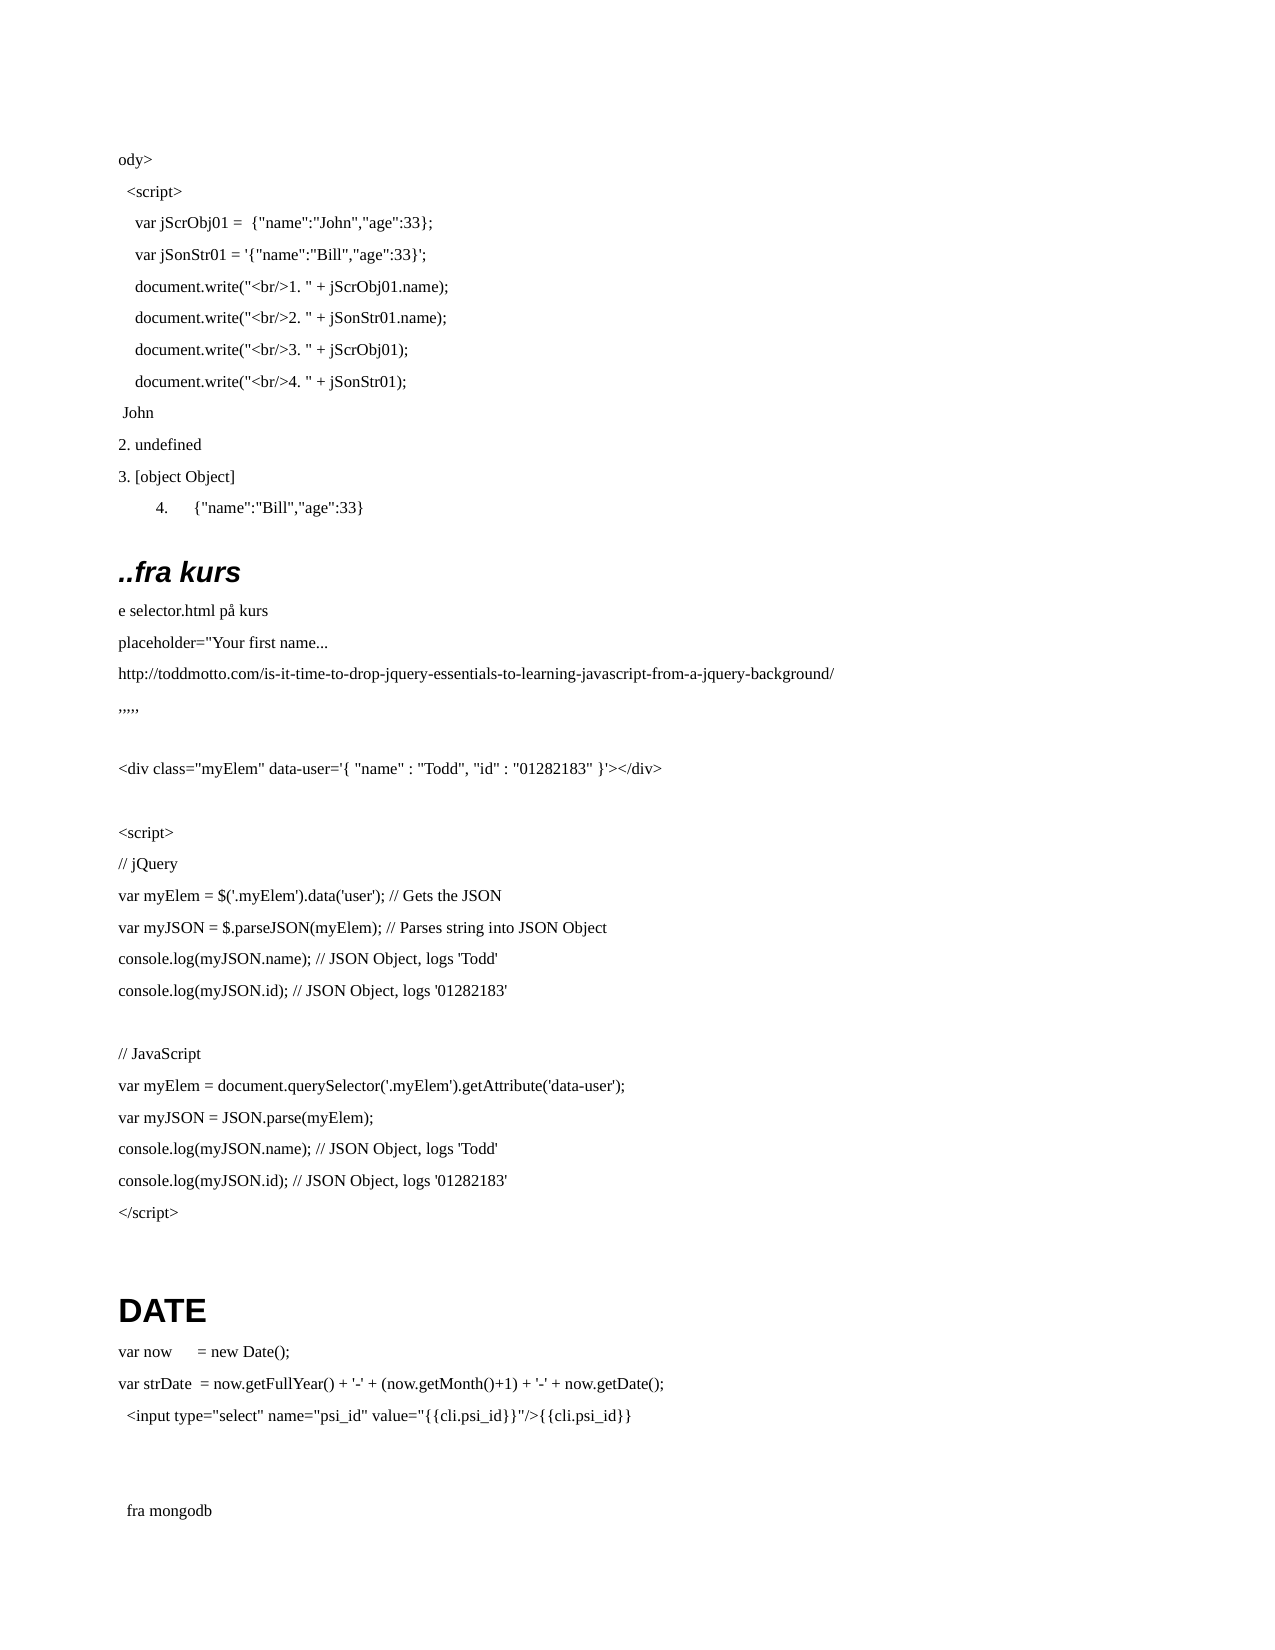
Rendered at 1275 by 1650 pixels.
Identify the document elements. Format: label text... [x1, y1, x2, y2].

subtitle DATE [118, 1291, 1157, 1329]
text <script> [118, 822, 1157, 842]
text </script> [118, 1202, 1157, 1222]
text fra mongodb [118, 1500, 1157, 1519]
text var jSonStr01 = '{"name":"Bill","age":33}'; [118, 245, 1157, 264]
text // JavaScript [118, 1044, 1157, 1063]
text var now = new Date(); [118, 1342, 1157, 1361]
text <script> [118, 181, 1157, 201]
subtitle ..fra kurs [118, 555, 1157, 588]
text document.write("<br/>2. " + jSonStr01.name); [118, 308, 1157, 327]
text // jQuery [118, 854, 1157, 873]
text document.write("<br/>1. " + jScrObj01.name); [118, 276, 1157, 296]
text ,,,,, [118, 696, 1157, 715]
text console.log(myJSON.id); // JSON Object, logs '01282183' [118, 981, 1157, 1000]
text John [118, 403, 1157, 422]
text document.write("<br/>3. " + jScrObj01); [118, 340, 1157, 359]
text console.log(myJSON.name); // JSON Object, logs 'Todd' [118, 949, 1157, 968]
text e selector.html på kurs [118, 601, 1157, 620]
text var myElem = $('.myElem').data('user'); // Gets the JSON [118, 886, 1157, 905]
text ody> [118, 150, 1157, 169]
text console.log(myJSON.name); // JSON Object, logs 'Todd' [118, 1139, 1157, 1158]
text var strDate = now.getFullYear() + '-' + (now.getMonth()+1) + '-' + now.getDate(); [118, 1374, 1157, 1393]
text console.log(myJSON.id); // JSON Object, logs '01282183' [118, 1171, 1157, 1190]
list {"name":"Bill","age":33} [156, 498, 1157, 517]
text placeholder="Your first name... [118, 632, 1157, 652]
text 2. undefined [118, 435, 1157, 454]
text 3. [object Object] [118, 466, 1157, 486]
text <input type="select" name="psi_id" value="{{cli.psi_id}}"/>{{cli.psi_id}} [118, 1405, 1157, 1424]
text http://toddmotto.com/is-it-time-to-drop-jquery-essentials-to-learning-javascript-from-a-jquery-background/ [118, 664, 1157, 683]
text var jScrObj01 = {"name":"John","age":33}; [118, 213, 1157, 232]
text var myElem = document.querySelector('.myElem').getAttribute('data-user'); [118, 1076, 1157, 1095]
text document.write("<br/>4. " + jSonStr01); [118, 371, 1157, 391]
text <div class="myElem" data-user='{ "name" : "Todd", "id" : "01282183" }'></div> [118, 759, 1157, 778]
text var myJSON = $.parseJSON(myElem); // Parses string into JSON Object [118, 917, 1157, 937]
text var myJSON = JSON.parse(myElem); [118, 1107, 1157, 1127]
